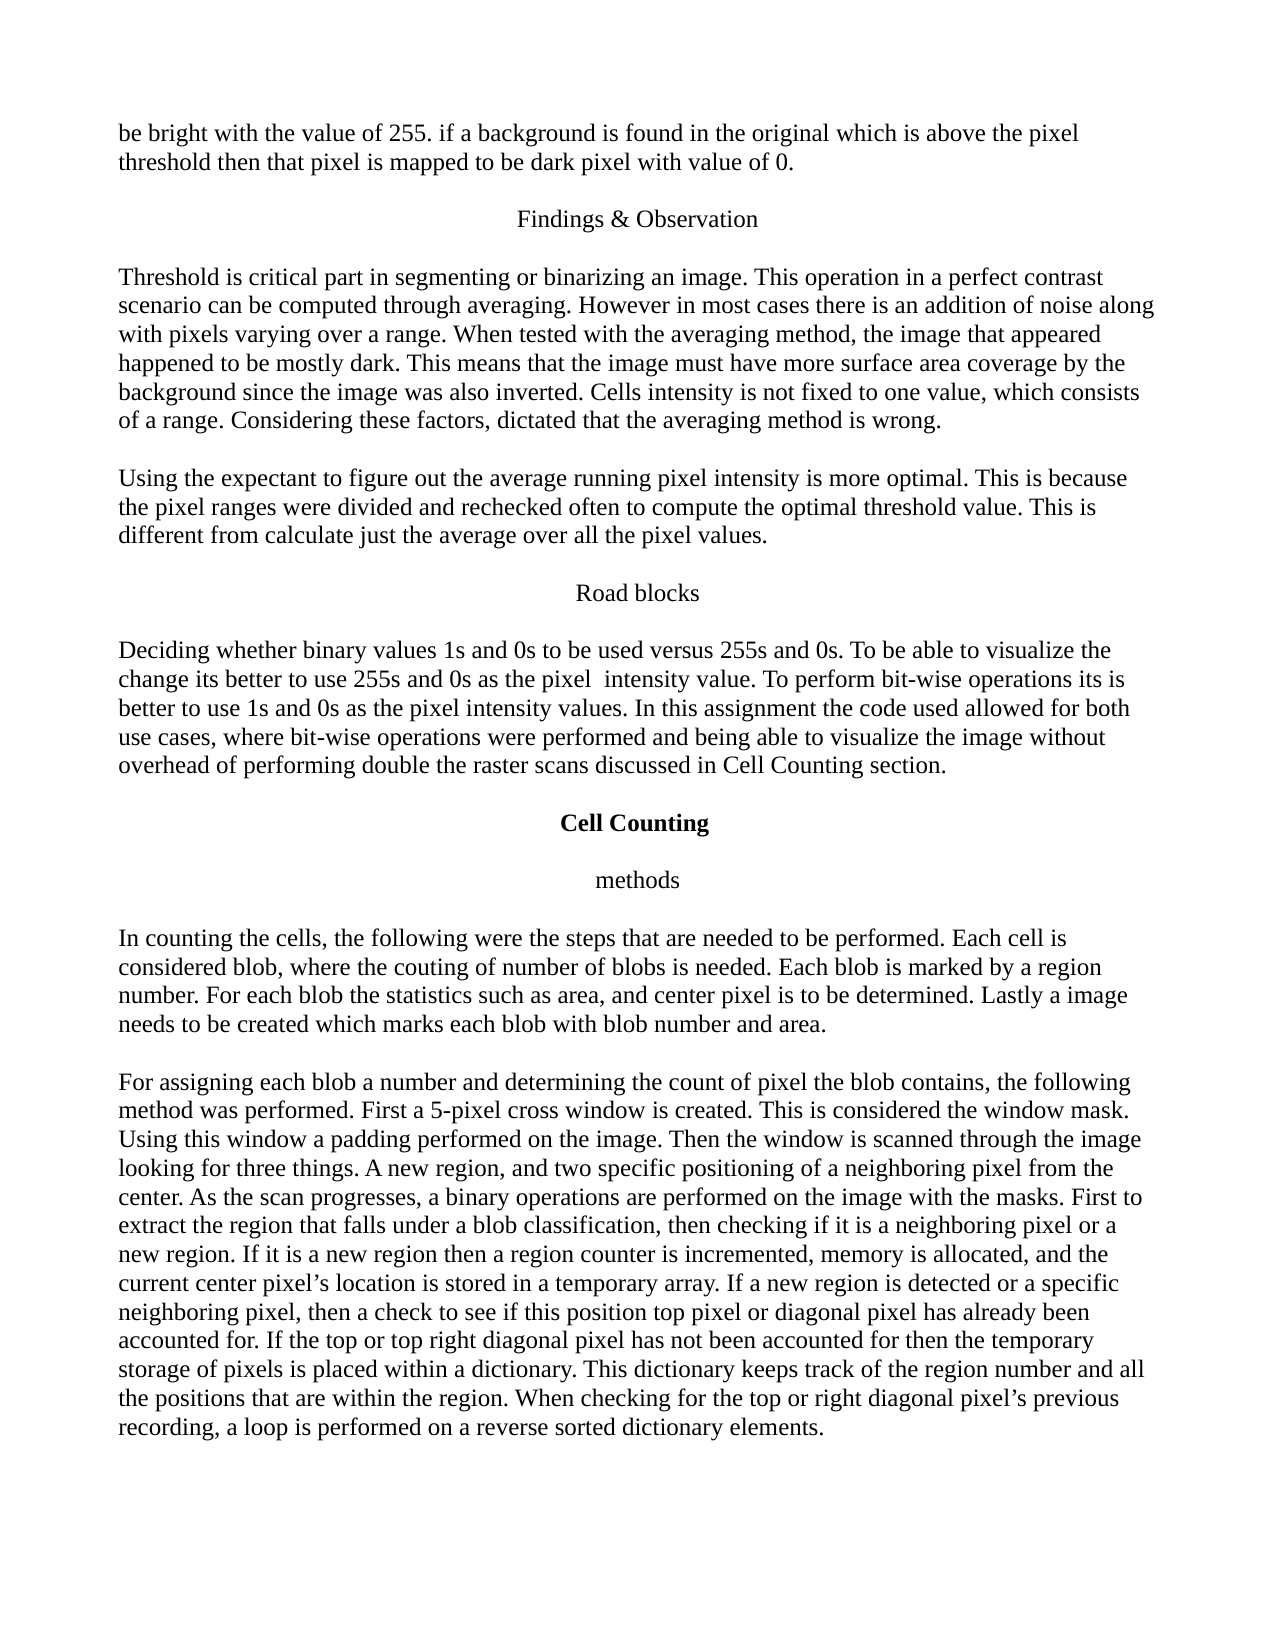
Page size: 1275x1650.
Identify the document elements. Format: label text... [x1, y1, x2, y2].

text Cell Counting [118, 808, 1157, 837]
text methods [118, 866, 1157, 894]
text Using the expectant to figure out the average running pixel intensity is more optimal. This is because the pixel ranges were divided and rechecked often to compute the optimal threshold value. This is different from calculate just the average over all the pixel values. [118, 463, 1157, 549]
text In counting the cells, the following were the steps that are needed to be performed. Each cell is considered blob, where the couting of number of blobs is needed. Each blob is marked by a region number. For each blob the statistics such as area, and center pixel is to be determined. Lastly a image needs to be created which marks each blob with blob number and area. [118, 923, 1157, 1038]
text For assigning each blob a number and determining the count of pixel the blob contains, the following method was performed. First a 5-pixel cross window is created. This is considered the window mask. Using this window a padding performed on the image. Then the window is scanned through the image looking for three things. A new region, and two specific positioning of a neighboring pixel from the center. As the scan progresses, a binary operations are performed on the image with the masks. First to extract the region that falls under a blob classification, then checking if it is a neighboring pixel or a new region. If it is a new region then a region counter is incremented, memory is allocated, and the current center pixel’s location is stored in a temporary array. If a new region is detected or a specific neighboring pixel, then a check to see if this position top pixel or diagonal pixel has already been accounted for. If the top or top right diagonal pixel has not been accounted for then the temporary storage of pixels is placed within a dictionary. This dictionary keeps track of the region number and all the positions that are within the region. When checking for the top or right diagonal pixel’s previous recording, a loop is performed on a reverse sorted dictionary elements. [118, 1067, 1157, 1441]
text Findings & Observation [118, 204, 1157, 233]
text Road blocks [118, 578, 1157, 607]
text Threshold is critical part in segmenting or binarizing an image. This operation in a perfect contrast scenario can be computed through averaging. However in most cases there is an addition of noise along with pixels varying over a range. When tested with the averaging method, the image that appeared happened to be mostly dark. This means that the image must have more surface area coverage by the background since the image was also inverted. Cells intensity is not fixed to one value, which consists of a range. Considering these factors, dictated that the averaging method is wrong. [118, 262, 1157, 434]
text be bright with the value of 255. if a background is found in the original which is above the pixel threshold then that pixel is mapped to be dark pixel with value of 0. [118, 118, 1157, 176]
text Deciding whether binary values 1s and 0s to be used versus 255s and 0s. To be able to visualize the change its better to use 255s and 0s as the pixel intensity value. To perform bit-wise operations its is better to use 1s and 0s as the pixel intensity values. In this assignment the code used allowed for both use cases, where bit-wise operations were performed and being able to visualize the image without overhead of performing double the raster scans discussed in Cell Counting section. [118, 636, 1157, 779]
